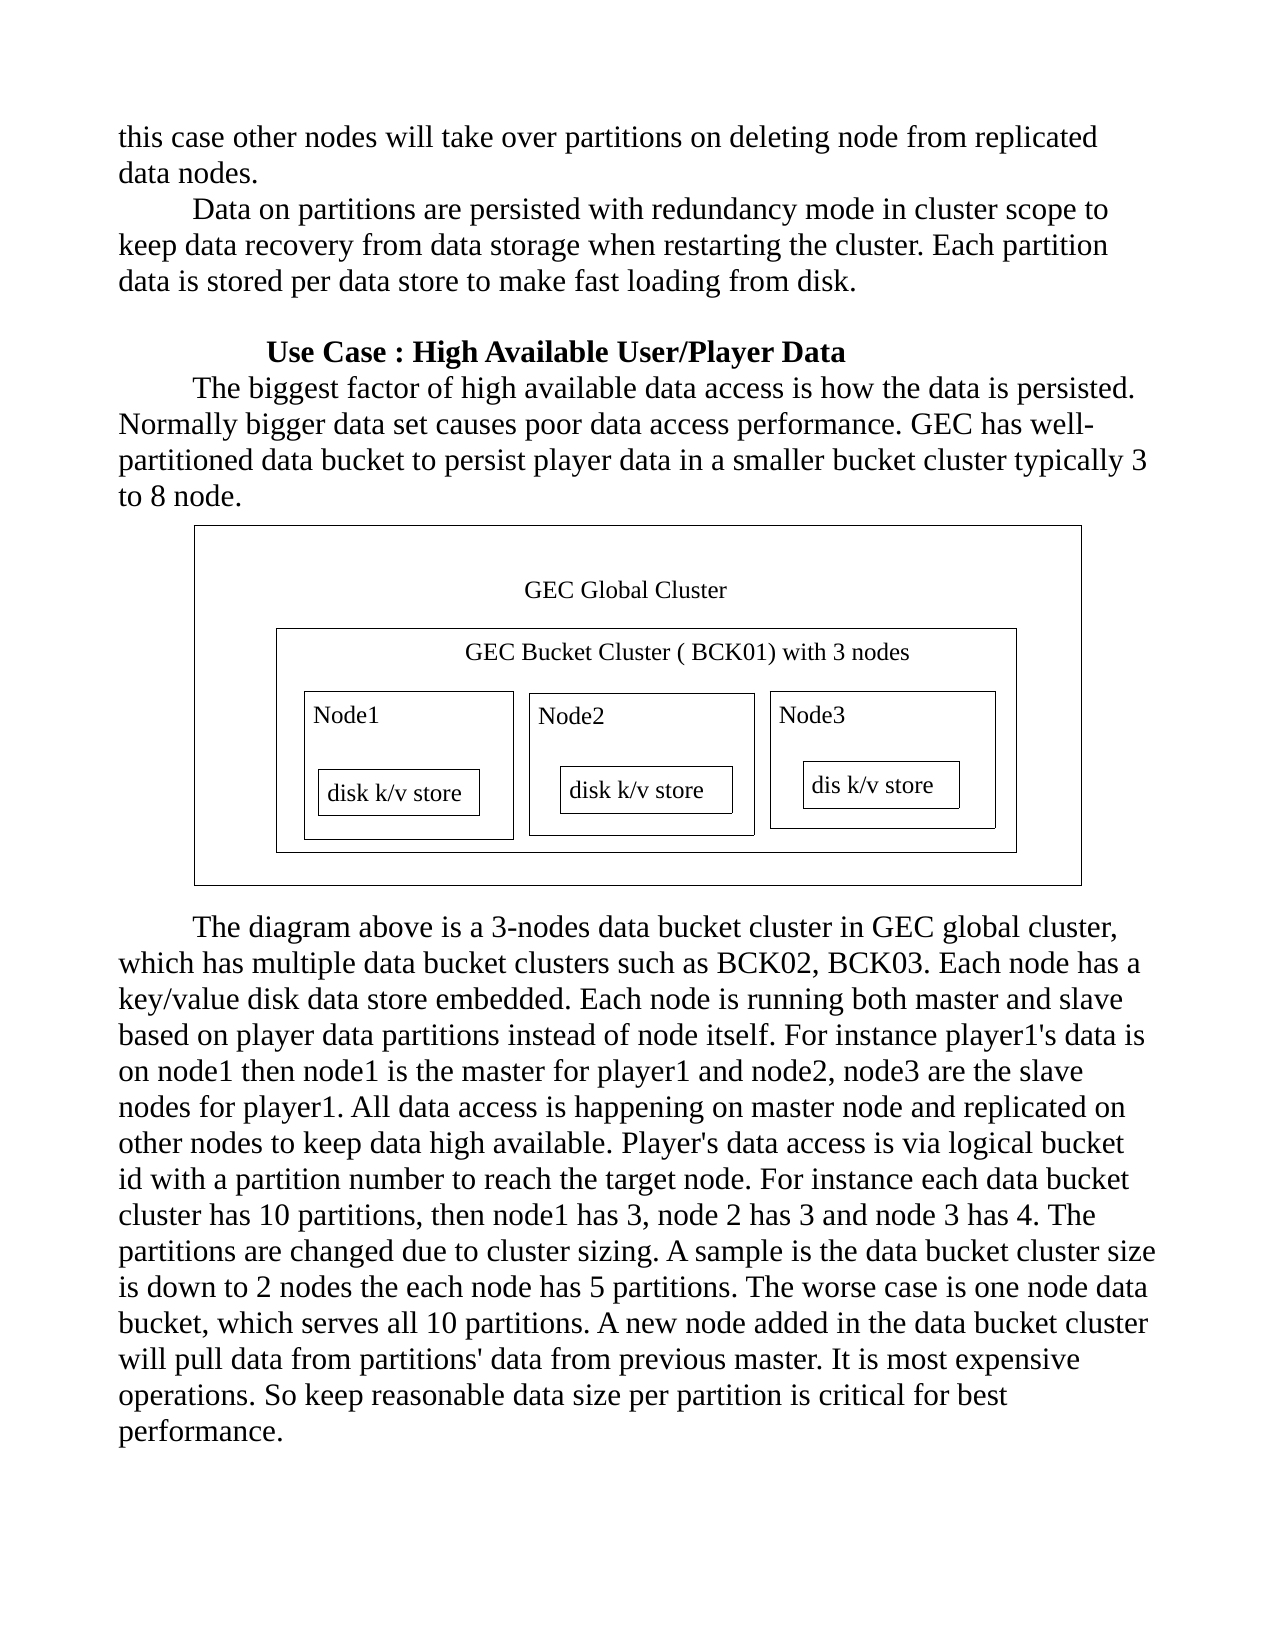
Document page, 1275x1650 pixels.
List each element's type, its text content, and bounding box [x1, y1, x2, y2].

text GEC Global Cluster [202, 576, 1073, 604]
text Node2 [538, 701, 745, 730]
text Node3 [778, 700, 986, 728]
text this case other nodes will take over partitions on deleting node from replicated data nodes. [118, 118, 1157, 190]
text Data on partitions are persisted with redundancy mode in cluster scope to keep data recovery from data storage when restarting the cluster. Each partition data is stored per data store to make fast loading from disk. [118, 190, 1157, 298]
text Node1 [313, 700, 504, 729]
text GEC Bucket Cluster ( BCK01) with 3 nodes [285, 637, 1008, 666]
text dis k/v store [811, 770, 950, 799]
text disk k/v store [327, 778, 470, 807]
text The biggest factor of high available data access is how the data is persisted. Normally bigger data set causes poor data access performance. GEC has well-partitioned data bucket to persist player data in a smaller bucket cluster typically 3 to 8 node. [118, 370, 1157, 513]
text The diagram above is a 3-nodes data bucket cluster in GEC global cluster, which has multiple data bucket clusters such as BCK02, BCK03. Each node has a key/value disk data store embedded. Each node is running both master and slave based on player data partitions instead of node itself. For instance player1's data is on node1 then node1 is the master for player1 and node2, node3 are the slave nodes for player1. All data access is happening on master node and replicated on other nodes to keep data high available. Player's data access is via logical bucket id with a partition number to reach the target node. For instance each data bucket cluster has 10 partitions, then node1 has 3, node 2 has 3 and node 3 has 4. The partitions are changed due to cluster sizing. A sample is the data bucket cluster size is down to 2 nodes the each node has 5 partitions. The worse case is one node data bucket, which serves all 10 partitions. A new node added in the data bucket cluster will pull data from partitions' data from previous master. It is most expensive operations. So keep reasonable data size per partition is critical for best performance. [118, 909, 1157, 1448]
text [319, 770, 479, 815]
text disk k/v store [569, 775, 723, 804]
text Use Case : High Available User/Player Data [118, 334, 1157, 370]
